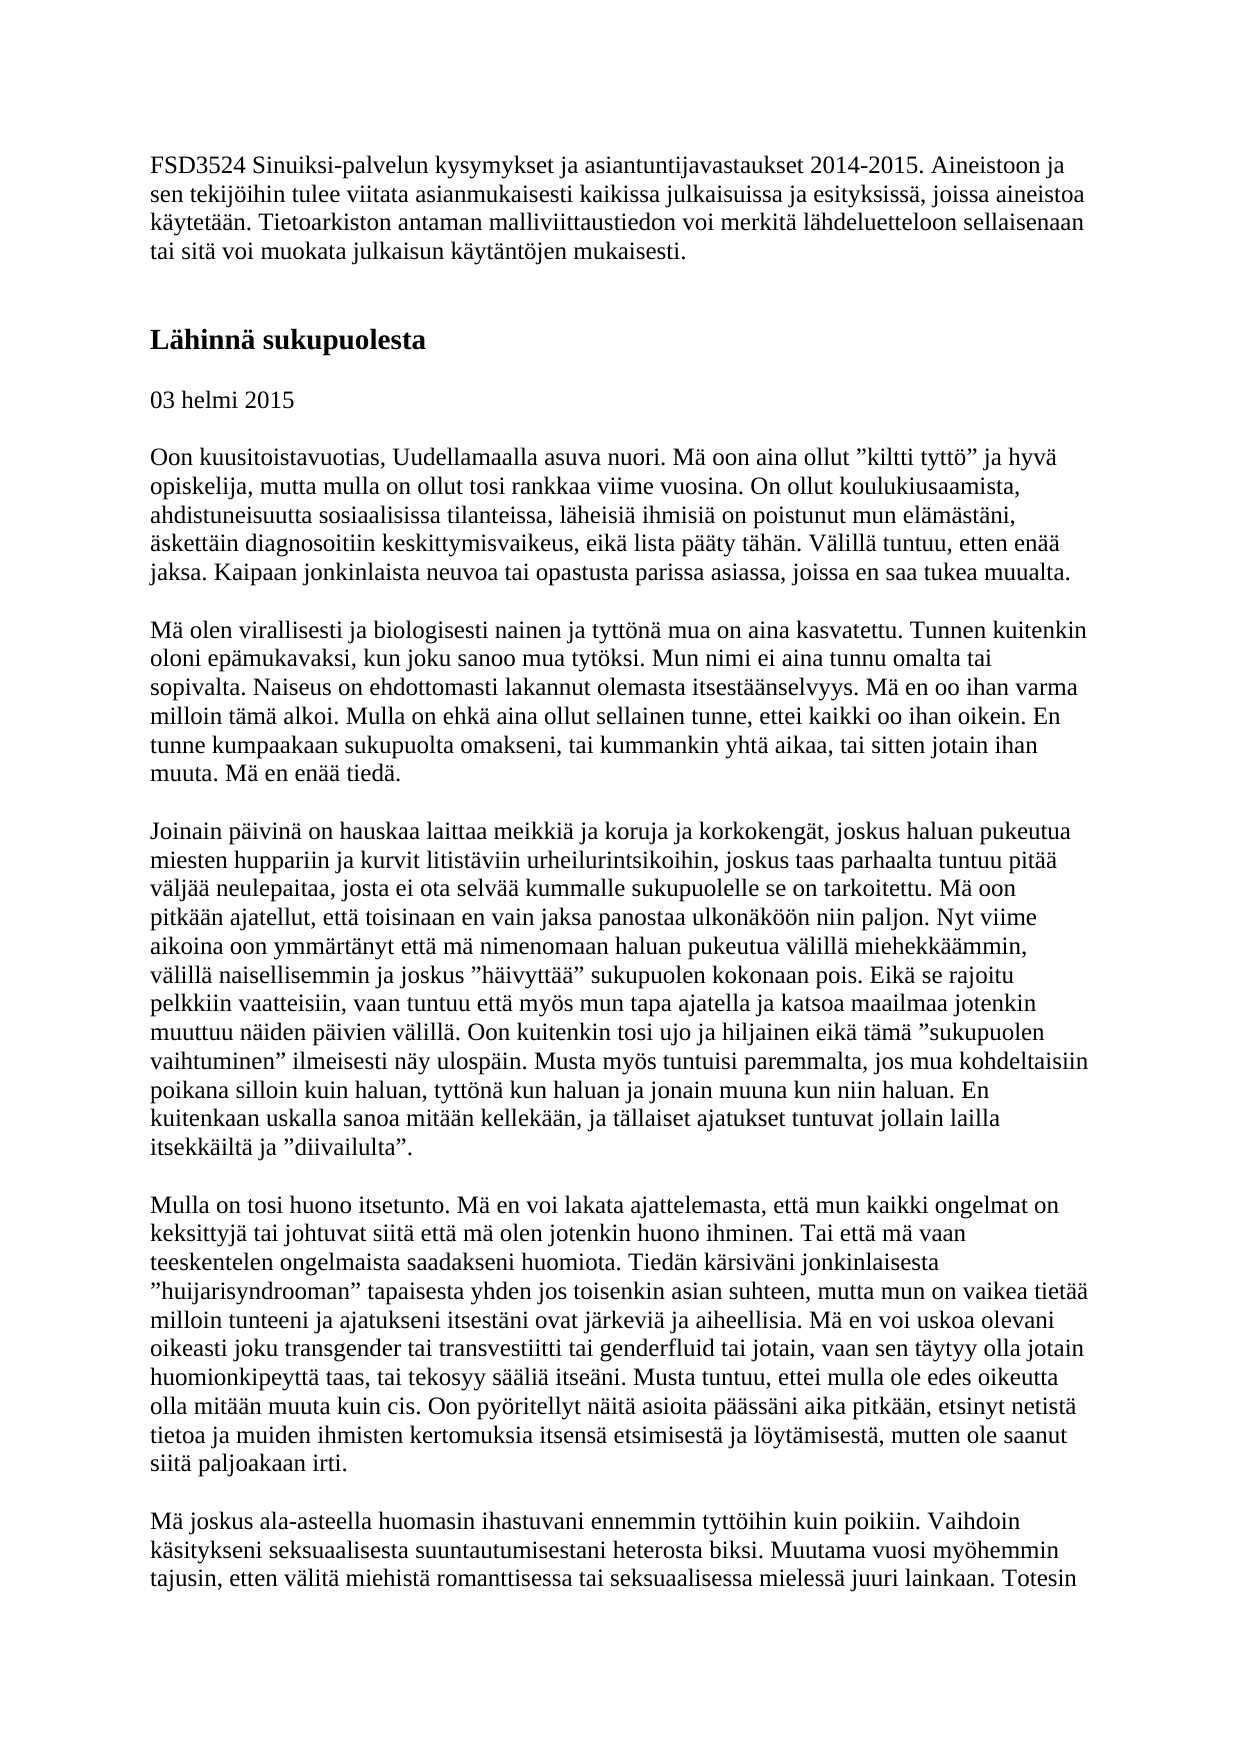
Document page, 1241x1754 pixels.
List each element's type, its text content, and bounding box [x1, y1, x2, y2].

text FSD3524 Sinuiksi-palvelun kysymykset ja asiantuntijavastaukset 2014-2015. Aineistoon ja sen tekijöihin tulee viitata asianmukaisesti kaikissa julkaisuissa ja esityksissä, joissa aineistoa käytetään. Tietoarkiston antaman malliviittaustiedon voi merkitä lähdeluetteloon sellaisenaan tai sitä voi muokata julkaisun käytäntöjen mukaisesti. [150, 150, 1090, 265]
text 03 helmi 2015 [150, 385, 1090, 413]
text Oon kuusitoistavuotias, Uudellamaalla asuva nuori. Mä oon aina ollut ”kiltti tyttö” ja hyvä opiskelija, mutta mulla on ollut tosi rankkaa viime vuosina. On ollut koulukiusaamista, ahdistuneisuutta sosiaalisissa tilanteissa, läheisiä ihmisiä on poistunut mun elämästäni, äskettäin diagnosoitiin keskittymisvaikeus, eikä lista pääty tähän. Välillä tuntuu, etten enää jaksa. Kaipaan jonkinlaista neuvoa tai opastusta parissa asiassa, joissa en saa tukea muualta. Mä olen virallisesti ja biologisesti nainen ja tyttönä mua on aina kasvatettu. Tunnen kuitenkin oloni epämukavaksi, kun joku sanoo mua tytöksi. Mun nimi ei aina tunnu omalta tai sopivalta. Naiseus on ehdottomasti lakannut olemasta itsestäänselvyys. Mä en oo ihan varma milloin tämä alkoi. Mulla on ehkä aina ollut sellainen tunne, ettei kaikki oo ihan oikein. En tunne kumpaakaan sukupuolta omakseni, tai kummankin yhtä aikaa, tai sitten jotain ihan muuta. Mä en enää tiedä. Joinain päivinä on hauskaa laittaa meikkiä ja koruja ja korkokengät, joskus haluan pukeutua miesten huppariin ja kurvit litistäviin urheilurintsikoihin, joskus taas parhaalta tuntuu pitää väljää neulepaitaa, josta ei ota selvää kummalle sukupuolelle se on tarkoitettu. Mä oon pitkään ajatellut, että toisinaan en vain jaksa panostaa ulkonäköön niin paljon. Nyt viime aikoina oon ymmärtänyt että mä nimenomaan haluan pukeutua välillä miehekkäämmin, välillä naisellisemmin ja joskus ”häivyttää” sukupuolen kokonaan pois. Eikä se rajoitu pelkkiin vaatteisiin, vaan tuntuu että myös mun tapa ajatella ja katsoa maailmaa jotenkin muuttuu näiden päivien välillä. Oon kuitenkin tosi ujo ja hiljainen eikä tämä ”sukupuolen vaihtuminen” ilmeisesti näy ulospäin. Musta myös tuntuisi paremmalta, jos mua kohdeltaisiin poikana silloin kuin haluan, tyttönä kun haluan ja jonain muuna kun niin haluan. En kuitenkaan uskalla sanoa mitään kellekään, ja tällaiset ajatukset tuntuvat jollain lailla itsekkäiltä ja ”diivailulta”. Mulla on tosi huono itsetunto. Mä en voi lakata ajattelemasta, että mun kaikki ongelmat on keksittyjä tai johtuvat siitä että mä olen jotenkin huono ihminen. Tai että mä vaan teeskentelen ongelmaista saadakseni huomiota. Tiedän kärsiväni jonkinlaisesta ”huijarisyndrooman” tapaisesta yhden jos toisenkin asian suhteen, mutta mun on vaikea tietää milloin tunteeni ja ajatukseni itsestäni ovat järkeviä ja aiheellisia. Mä en voi uskoa olevani oikeasti joku transgender tai transvestiitti tai genderfluid tai jotain, vaan sen täytyy olla jotain huomionkipeyttä taas, tai tekosyy sääliä itseäni. Musta tuntuu, ettei mulla ole edes oikeutta olla mitään muuta kuin cis. Oon pyöritellyt näitä asioita päässäni aika pitkään, etsinyt netistä tietoa ja muiden ihmisten kertomuksia itsensä etsimisestä ja löytämisestä, mutten ole saanut siitä paljoakaan irti. Mä joskus ala-asteella huomasin ihastuvani ennemmin tyttöihin kuin poikiin. Vaihdoin käsitykseni seksuaalisesta suuntautumisestani heterosta biksi. Muutama vuosi myöhemmin tajusin, etten välitä miehistä romanttisessa tai seksuaalisessa mielessä juuri lainkaan. Totesin [150, 442, 1090, 1592]
text Lähinnä sukupuolesta [150, 322, 1090, 356]
